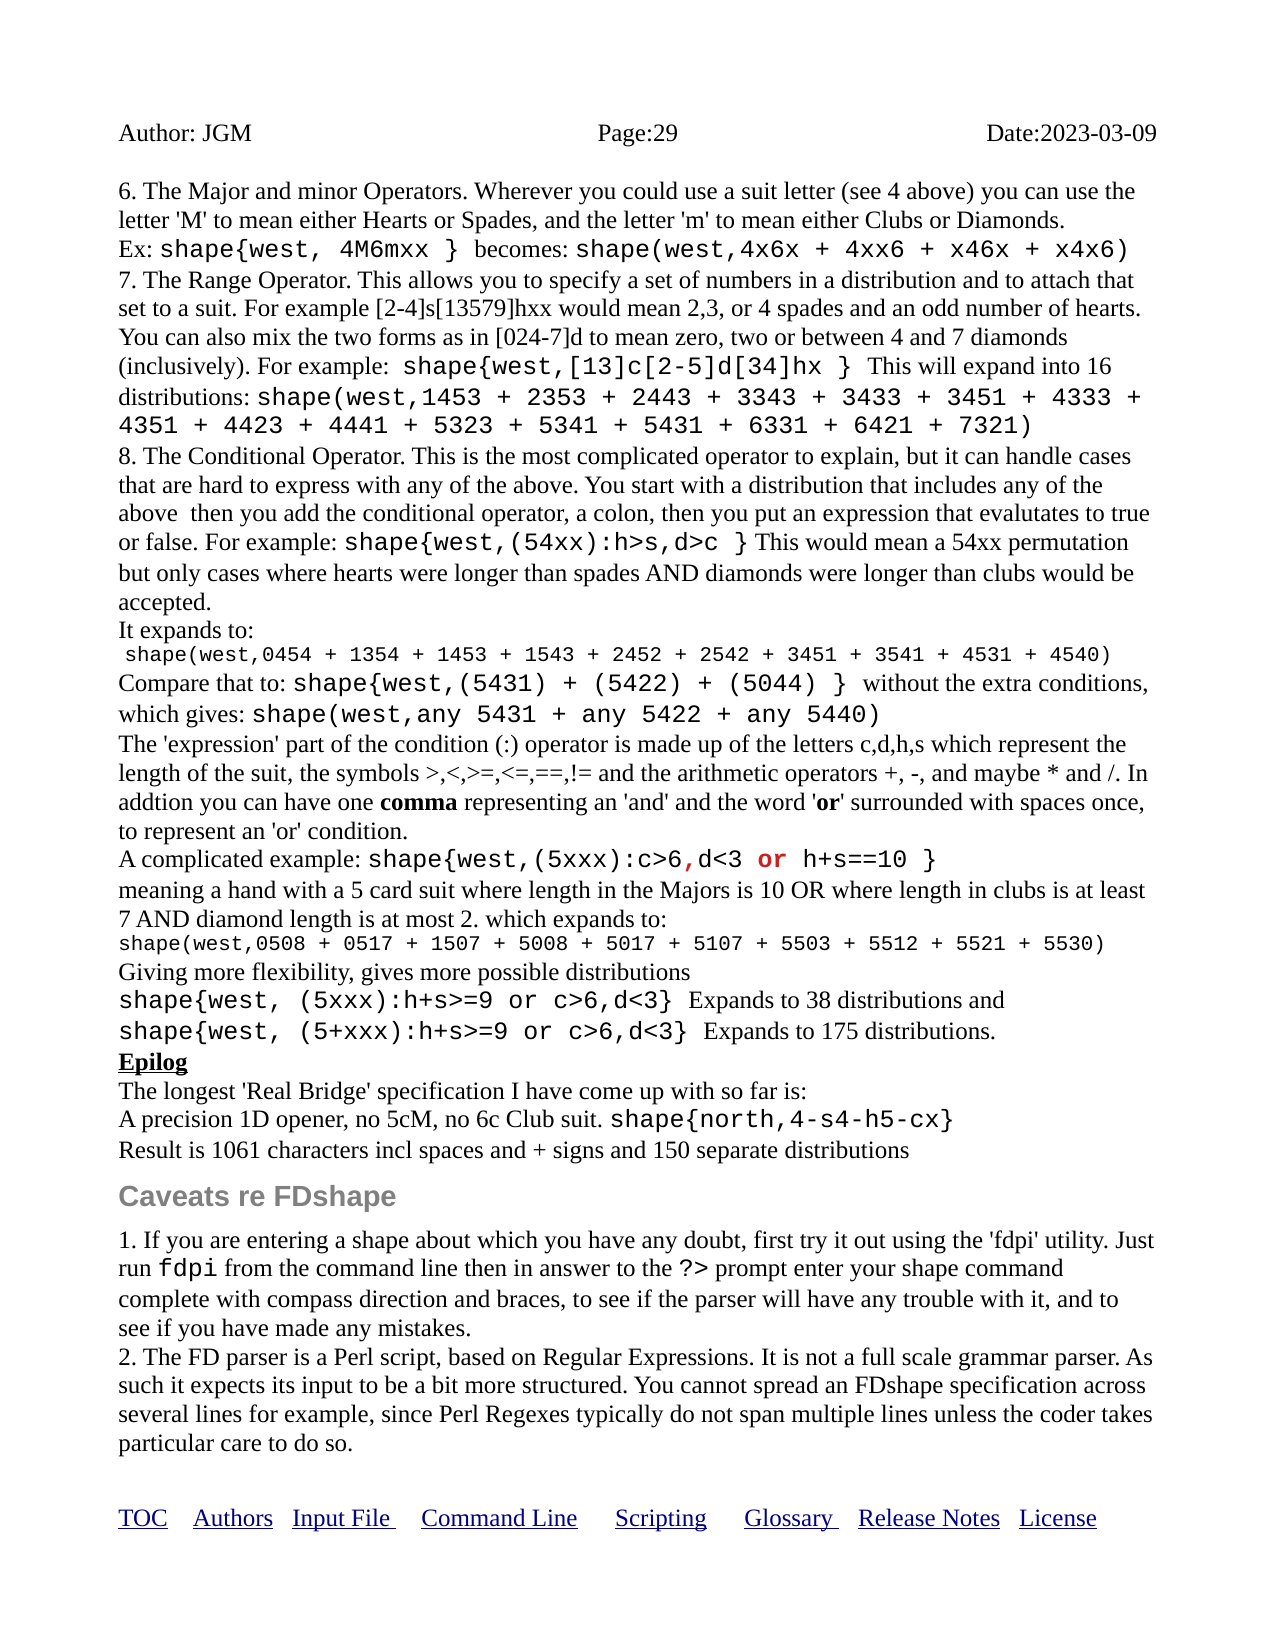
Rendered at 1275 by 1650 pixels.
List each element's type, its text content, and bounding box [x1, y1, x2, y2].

text shape{west, (5+xxx):h+s>=9 or c>6,d<3} Expands to 175 distributions. [118, 1016, 1157, 1047]
text A complicated example: shape{west,(5xxx):c>6,d<3 or h+s==10 } [118, 844, 1157, 875]
text Ex: shape{west, 4M6mxx } becomes: shape(west,4x6x + 4xx6 + x46x + x4x6) [118, 234, 1157, 265]
text It expands to: [118, 616, 1157, 644]
text Giving more flexibility, gives more possible distributions [118, 957, 1157, 985]
text 2. The FD parser is a Perl script, based on Regular Expressions. It is not a full scale grammar parser. As such it expects its input to be a bit more structured. You cannot spread an FDshape specification across several lines for example, since Perl Regexes typically do not span multiple lines unless the coder takes particular care to do so. [118, 1342, 1157, 1457]
subtitle Caveats re FDshape [118, 1179, 1157, 1212]
text Epilog [118, 1047, 1157, 1076]
text shape{west, (5xxx):h+s>=9 or c>6,d<3} Expands to 38 distributions and [118, 985, 1157, 1016]
text You can also mix the two forms as in [024-7]d to mean zero, two or between 4 and 7 diamonds (inclusively). For example: shape{west,[13]c[2-5]d[34]hx } This will expand into 16 distributions: shape(west,1453 + 2353 + 2443 + 3343 + 3433 + 3451 + 4333 + 4351 + 4423 + 4441 + 5323 + 5341 + 5431 + 6331 + 6421 + 7321) [118, 322, 1157, 441]
text shape(west,0454 + 1354 + 1453 + 1543 + 2452 + 2542 + 3451 + 3541 + 4531 + 4540) [118, 644, 1157, 668]
text Result is 1061 characters incl spaces and + signs and 150 separate distributions [118, 1135, 1157, 1164]
text 6. The Major and minor Operators. Wherever you could use a suit letter (see 4 above) you can use the letter 'M' to mean either Hearts or Spades, and the letter 'm' to mean either Clubs or Diamonds. [118, 176, 1157, 234]
text Compare that to: shape{west,(5431) + (5422) + (5044) } without the extra conditions, which gives: shape(west,any 5431 + any 5422 + any 5440) [118, 668, 1157, 729]
text A precision 1D opener, no 5cM, no 6c Club suit. shape{north,4-s4-h5-cx} [118, 1104, 1157, 1135]
text meaning a hand with a 5 card suit where length in the Majors is 10 OR where length in clubs is at least 7 AND diamond length is at most 2. which expands to: [118, 875, 1157, 933]
text 7. The Range Operator. This allows you to specify a set of numbers in a distribution and to attach that set to a suit. For example [2-4]s[13579]hxx would mean 2,3, or 4 spades and an odd number of hearts. [118, 265, 1157, 322]
text The 'expression' part of the condition (:) operator is made up of the letters c,d,h,s which represent the length of the suit, the symbols >,<,>=,<=,==,!= and the arithmetic operators +, -, and maybe * and /. In addtion you can have one comma representing an 'and' and the word 'or' surrounded with spaces once, to represent an 'or' condition. [118, 729, 1157, 844]
text shape(west,0508 + 0517 + 1507 + 5008 + 5017 + 5107 + 5503 + 5512 + 5521 + 5530) [118, 933, 1157, 957]
text 8. The Conditional Operator. This is the most complicated operator to explain, but it can handle cases that are hard to express with any of the above. You start with a distribution that includes any of the above then you add the conditional operator, a colon, then you put an expression that evalutates to true or false. For example: shape{west,(54xx):h>s,d>c } This would mean a 54xx permutation but only cases where hearts were longer than spades AND diamonds were longer than clubs would be accepted. [118, 441, 1157, 616]
text The longest 'Real Bridge' specification I have come up with so far is: [118, 1076, 1157, 1104]
text 1. If you are entering a shape about which you have any doubt, first try it out using the 'fdpi' utility. Just run fdpi from the command line then in answer to the ?> prompt enter your shape command complete with compass direction and braces, to see if the parser will have any trouble with it, and to see if you have made any mistakes. [118, 1225, 1157, 1342]
